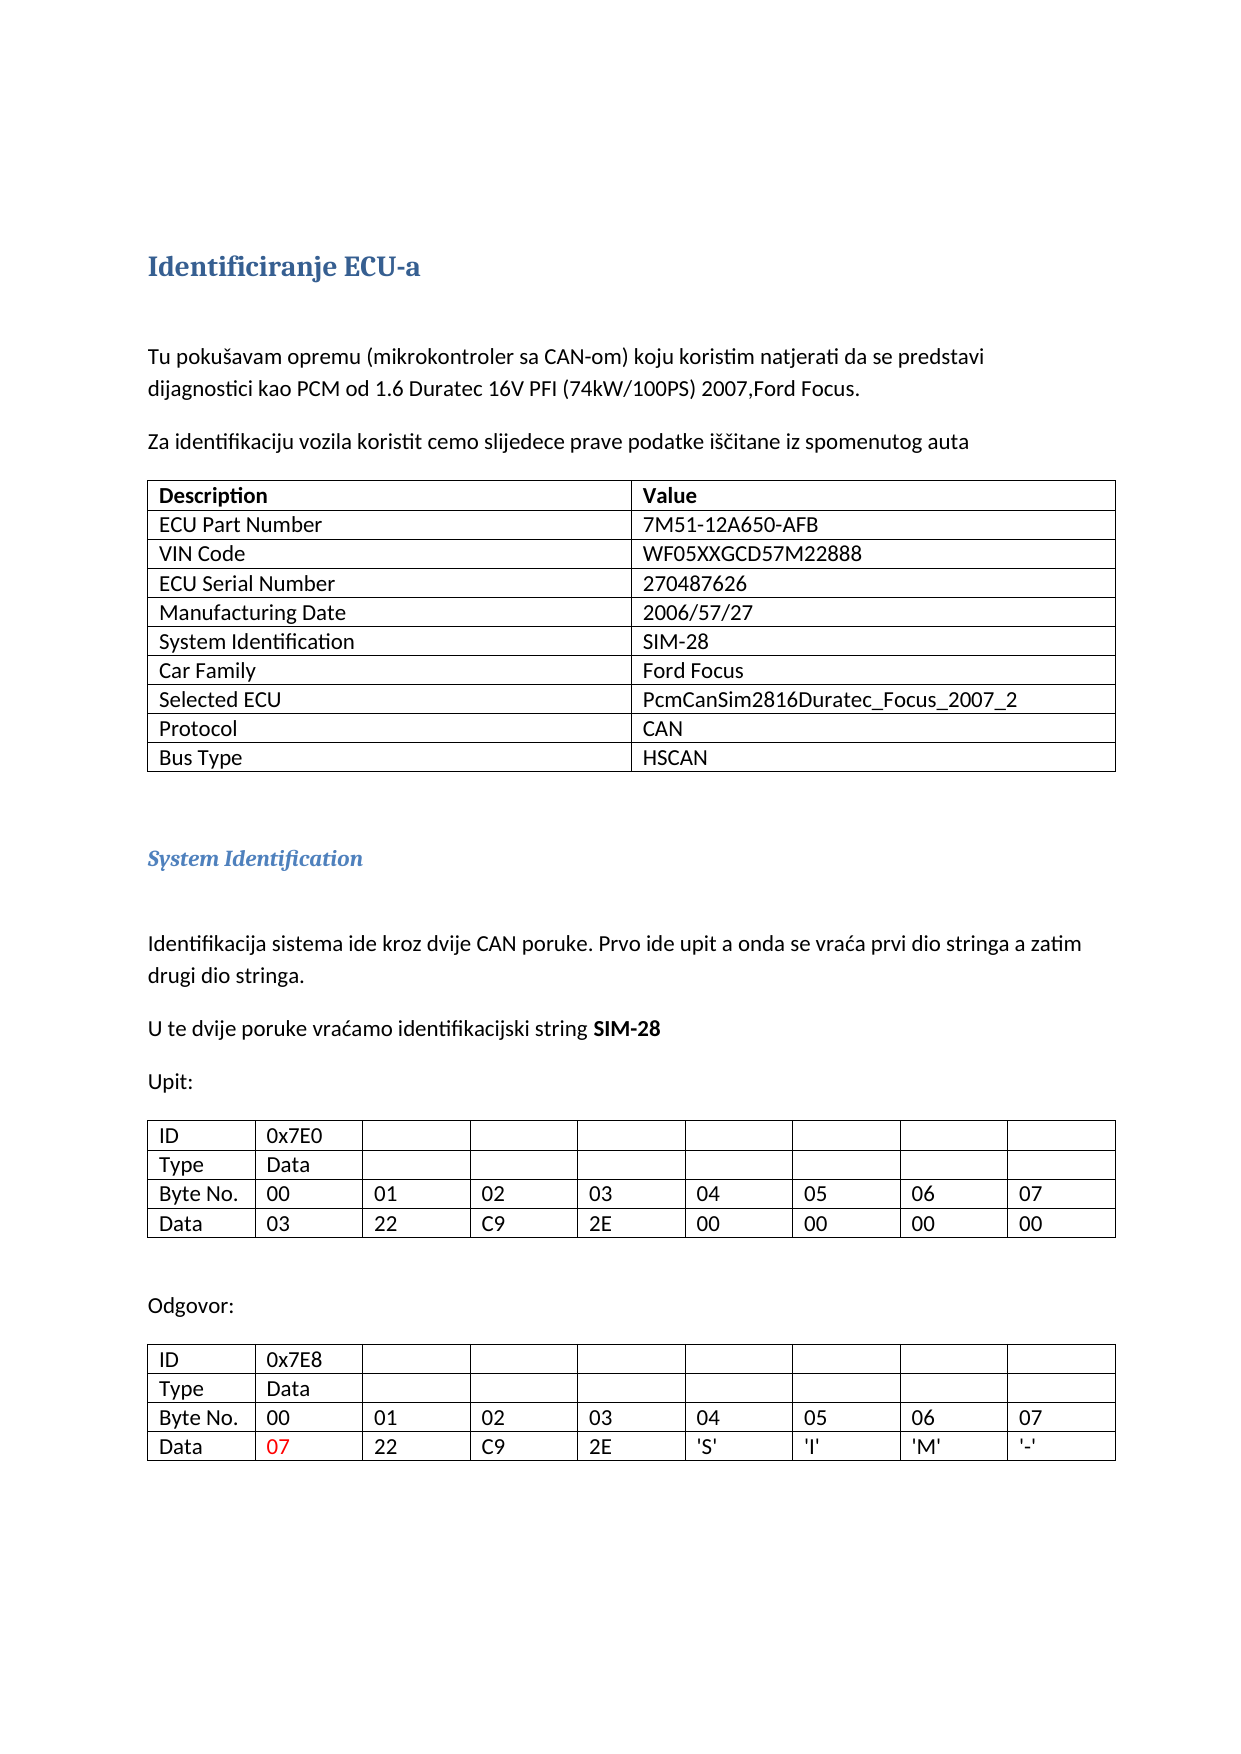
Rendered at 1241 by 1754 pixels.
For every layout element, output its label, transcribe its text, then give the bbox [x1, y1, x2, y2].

table_cell 06 [901, 1180, 1007, 1208]
table_cell PcmCanSim2816Duratec_Focus_2007_2 [632, 685, 1115, 713]
table_cell [578, 1374, 685, 1402]
table_cell Byte No. [148, 1403, 255, 1431]
table_cell Data [148, 1432, 255, 1460]
table_cell '-' [1008, 1432, 1115, 1460]
table_header [471, 1345, 577, 1373]
table_cell 02 [471, 1180, 577, 1208]
text Za identifikaciju vozila koristit cemo slijedece prave podatke iščitane iz spomenutog auta [148, 427, 1093, 455]
table_cell Selected ECU [148, 685, 631, 713]
table_cell 04 [686, 1180, 792, 1208]
table_cell [901, 1151, 1007, 1178]
table_header [578, 1121, 685, 1149]
table_cell 00 [1008, 1209, 1115, 1237]
table_cell 07 [1008, 1180, 1115, 1208]
table_cell Manufacturing Date [148, 598, 631, 626]
table_cell 03 [578, 1180, 685, 1208]
table_cell [578, 1151, 685, 1178]
table_header [901, 1345, 1007, 1373]
table_cell 2E [578, 1209, 685, 1237]
table_header 0x7E0 [256, 1121, 362, 1149]
table_cell 00 [686, 1209, 792, 1237]
table_cell 03 [578, 1403, 685, 1431]
table_cell Type [148, 1151, 255, 1178]
table_cell 01 [363, 1180, 470, 1208]
table_cell Protocol [148, 714, 631, 742]
table_header ID [148, 1345, 255, 1373]
subtitle System Identification [148, 846, 1093, 872]
table_cell Byte No. [148, 1180, 255, 1208]
table_cell [793, 1374, 900, 1402]
table_header [901, 1121, 1007, 1149]
table_cell Ford Focus [632, 656, 1115, 684]
table_cell 05 [793, 1403, 900, 1431]
table_cell [471, 1374, 577, 1402]
table_cell 00 [256, 1403, 362, 1431]
table_cell [901, 1374, 1007, 1402]
table_cell 7M51-12A650-AFB [632, 511, 1115, 538]
table_cell 00 [901, 1209, 1007, 1237]
text U te dvije poruke vraćamo identifikacijski string SIM-28 [148, 1014, 1093, 1042]
table_cell [793, 1151, 900, 1178]
table_header [363, 1121, 470, 1149]
table_cell 04 [686, 1403, 792, 1431]
table_cell 06 [901, 1403, 1007, 1431]
table_cell CAN [632, 714, 1115, 742]
table_header [363, 1345, 470, 1373]
table_cell 01 [363, 1403, 470, 1431]
table_header [578, 1345, 685, 1373]
table_cell HSCAN [632, 743, 1115, 771]
table_cell 'M' [901, 1432, 1007, 1460]
table_cell SIM-28 [632, 627, 1115, 655]
table_cell [471, 1151, 577, 1178]
table_cell ECU Part Number [148, 511, 631, 538]
table_header ID [148, 1121, 255, 1149]
table_cell [686, 1151, 792, 1178]
table_cell C9 [471, 1432, 577, 1460]
table_cell ECU Serial Number [148, 569, 631, 597]
text Odgovor: [148, 1291, 1093, 1319]
table_cell 02 [471, 1403, 577, 1431]
table_cell Data [148, 1209, 255, 1237]
table_cell [686, 1374, 792, 1402]
table_cell Bus Type [148, 743, 631, 771]
table_cell 2E [578, 1432, 685, 1460]
table_header [793, 1121, 900, 1149]
table_cell 07 [1008, 1403, 1115, 1431]
table_cell 'I' [793, 1432, 900, 1460]
table_cell Type [148, 1374, 255, 1402]
subtitle Identificiranje ECU-a [148, 251, 1093, 284]
table_cell System Identification [148, 627, 631, 655]
table_cell [363, 1374, 470, 1402]
table_header [471, 1121, 577, 1149]
table_cell 03 [256, 1209, 362, 1237]
table_cell 00 [256, 1180, 362, 1208]
table_cell Data [256, 1151, 362, 1178]
table_header 0x7E8 [256, 1345, 362, 1373]
table_cell 22 [363, 1209, 470, 1237]
table_cell 'S' [686, 1432, 792, 1460]
table_header Description [148, 481, 631, 509]
table_cell 270487626 [632, 569, 1115, 597]
table_header [1008, 1121, 1115, 1149]
table_header [793, 1345, 900, 1373]
table_cell [1008, 1151, 1115, 1178]
table_header Value [632, 481, 1115, 509]
table_cell 07 [256, 1432, 362, 1460]
text Tu pokušavam opremu (mikrokontroler sa CAN-om) koju koristim natjerati da se predstavi dijagnostici kao PCM od 1.6 Duratec 16V PFI (74kW/100PS) 2007,Ford Focus. [148, 342, 1093, 402]
table_cell 05 [793, 1180, 900, 1208]
table_header [686, 1121, 792, 1149]
table_header [1008, 1345, 1115, 1373]
table_cell Car Family [148, 656, 631, 684]
table_cell Data [256, 1374, 362, 1402]
table_cell WF05XXGCD57M22888 [632, 540, 1115, 568]
table_cell 2006/57/27 [632, 598, 1115, 626]
table_cell C9 [471, 1209, 577, 1237]
table_cell [1008, 1374, 1115, 1402]
text Identifikacija sistema ide kroz dvije CAN poruke. Prvo ide upit a onda se vraća prvi dio stringa a zatim drugi dio stringa. [148, 929, 1093, 989]
table_header [686, 1345, 792, 1373]
table_cell [363, 1151, 470, 1178]
table_cell 00 [793, 1209, 900, 1237]
table_cell VIN Code [148, 540, 631, 568]
table_cell 22 [363, 1432, 470, 1460]
text Upit: [148, 1067, 1093, 1095]
